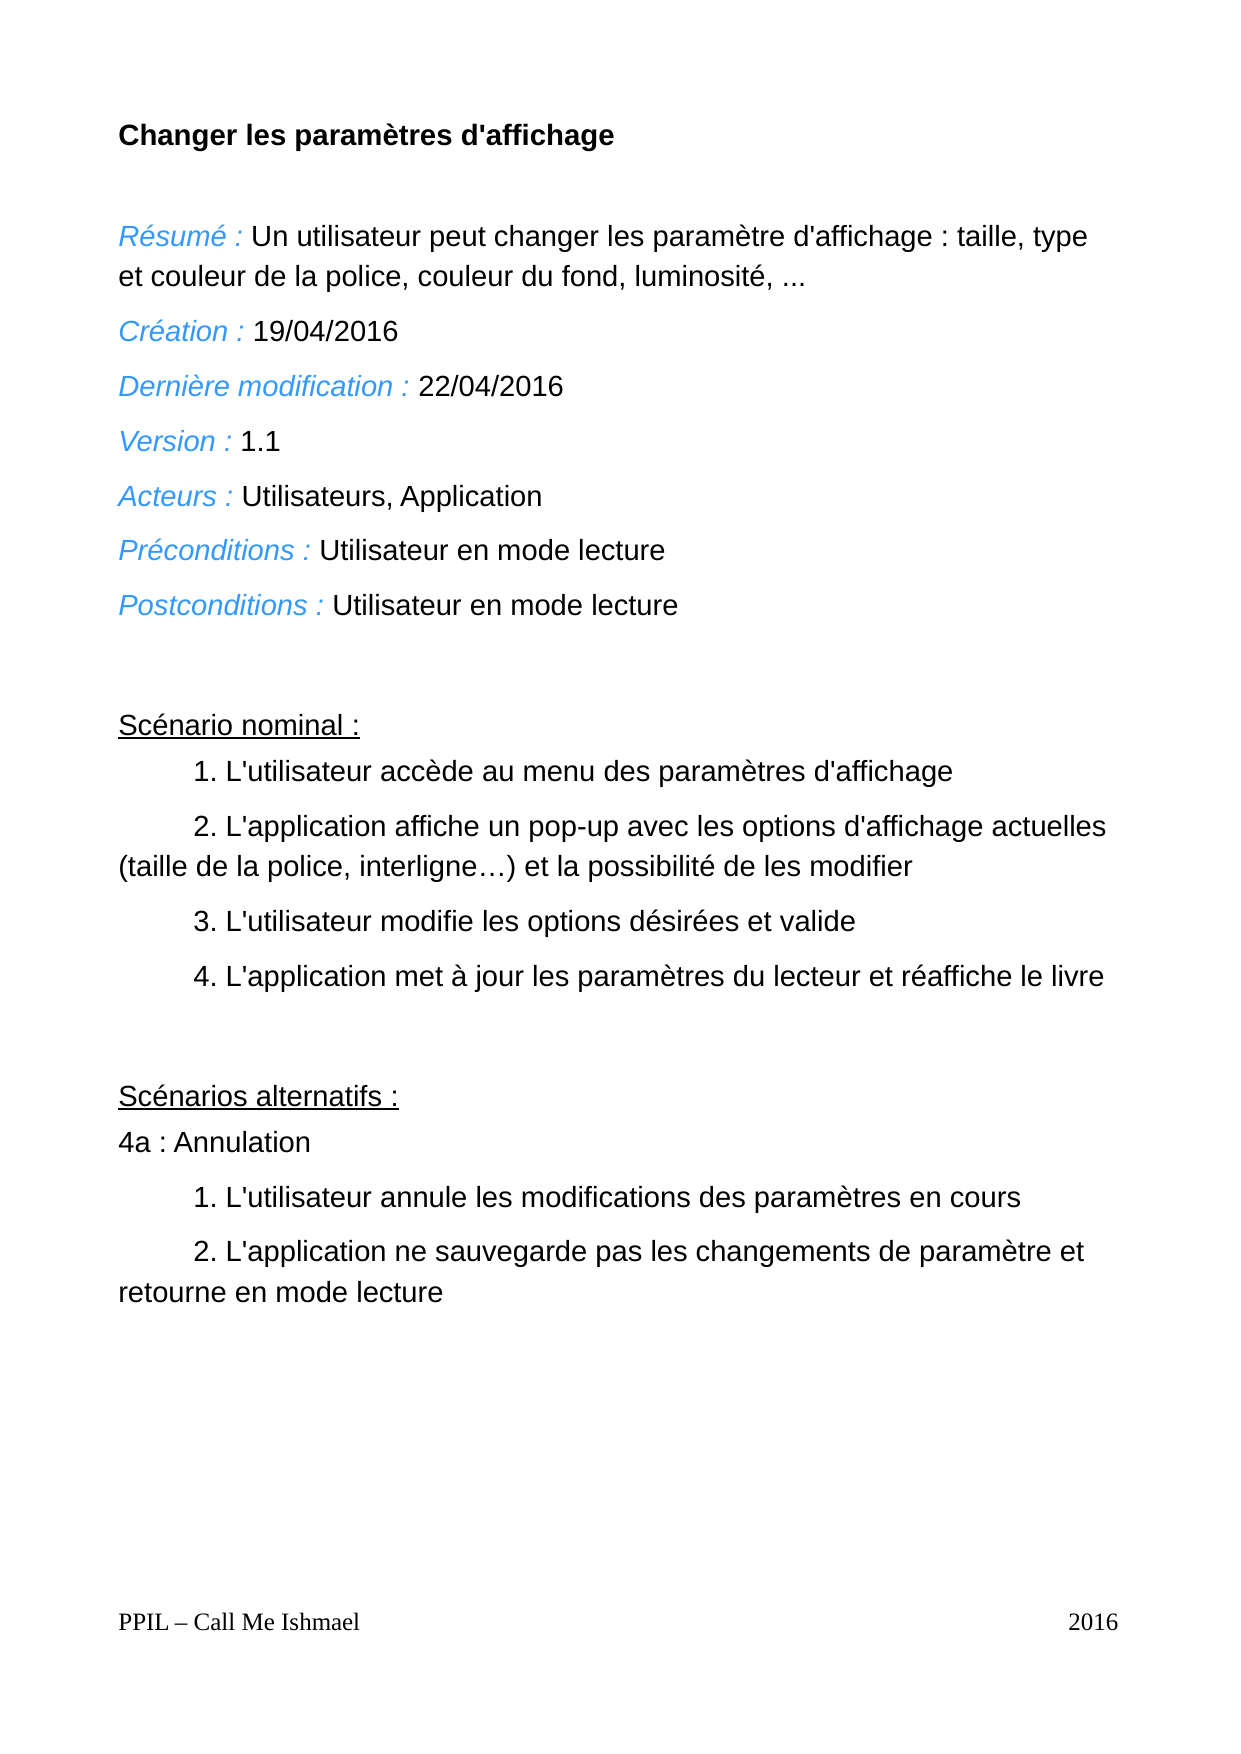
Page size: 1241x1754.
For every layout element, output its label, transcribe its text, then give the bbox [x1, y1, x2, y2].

subtitle Changer les paramètres d'affichage [118, 118, 1122, 152]
text 2. L'application ne sauvegarde pas les changements de paramètre et retourne en mode lecture [118, 1234, 1122, 1308]
text Résumé : Un utilisateur peut changer les paramètre d'affichage : taille, type et couleur de la police, couleur du fond, luminosité, ... [118, 219, 1122, 293]
text 1. L'utilisateur annule les modifications des paramètres en cours [118, 1179, 1122, 1213]
text Postconditions : Utilisateur en mode lecture [118, 588, 1122, 622]
text 3. L'utilisateur modifie les options désirées et valide [118, 904, 1122, 937]
text 2. L'application affiche un pop-up avec les options d'affichage actuelles (taille de la police, interligne…) et la possibilité de les modifier [118, 809, 1122, 883]
text Dernière modification : 22/04/2016 [118, 369, 1122, 402]
text Version : 1.1 [118, 424, 1122, 457]
subtitle Scénario nominal : [118, 708, 1122, 742]
text Acteurs : Utilisateurs, Application [118, 478, 1122, 512]
text Création : 19/04/2016 [118, 314, 1122, 348]
text Préconditions : Utilisateur en mode lecture [118, 533, 1122, 567]
text 4. L'application met à jour les paramètres du lecteur et réaffiche le livre [118, 959, 1122, 992]
subtitle Scénarios alternatifs : [118, 1079, 1122, 1112]
text 4a : Annulation [118, 1125, 1122, 1158]
text 1. L'utilisateur accède au menu des paramètres d'affichage [118, 754, 1122, 788]
